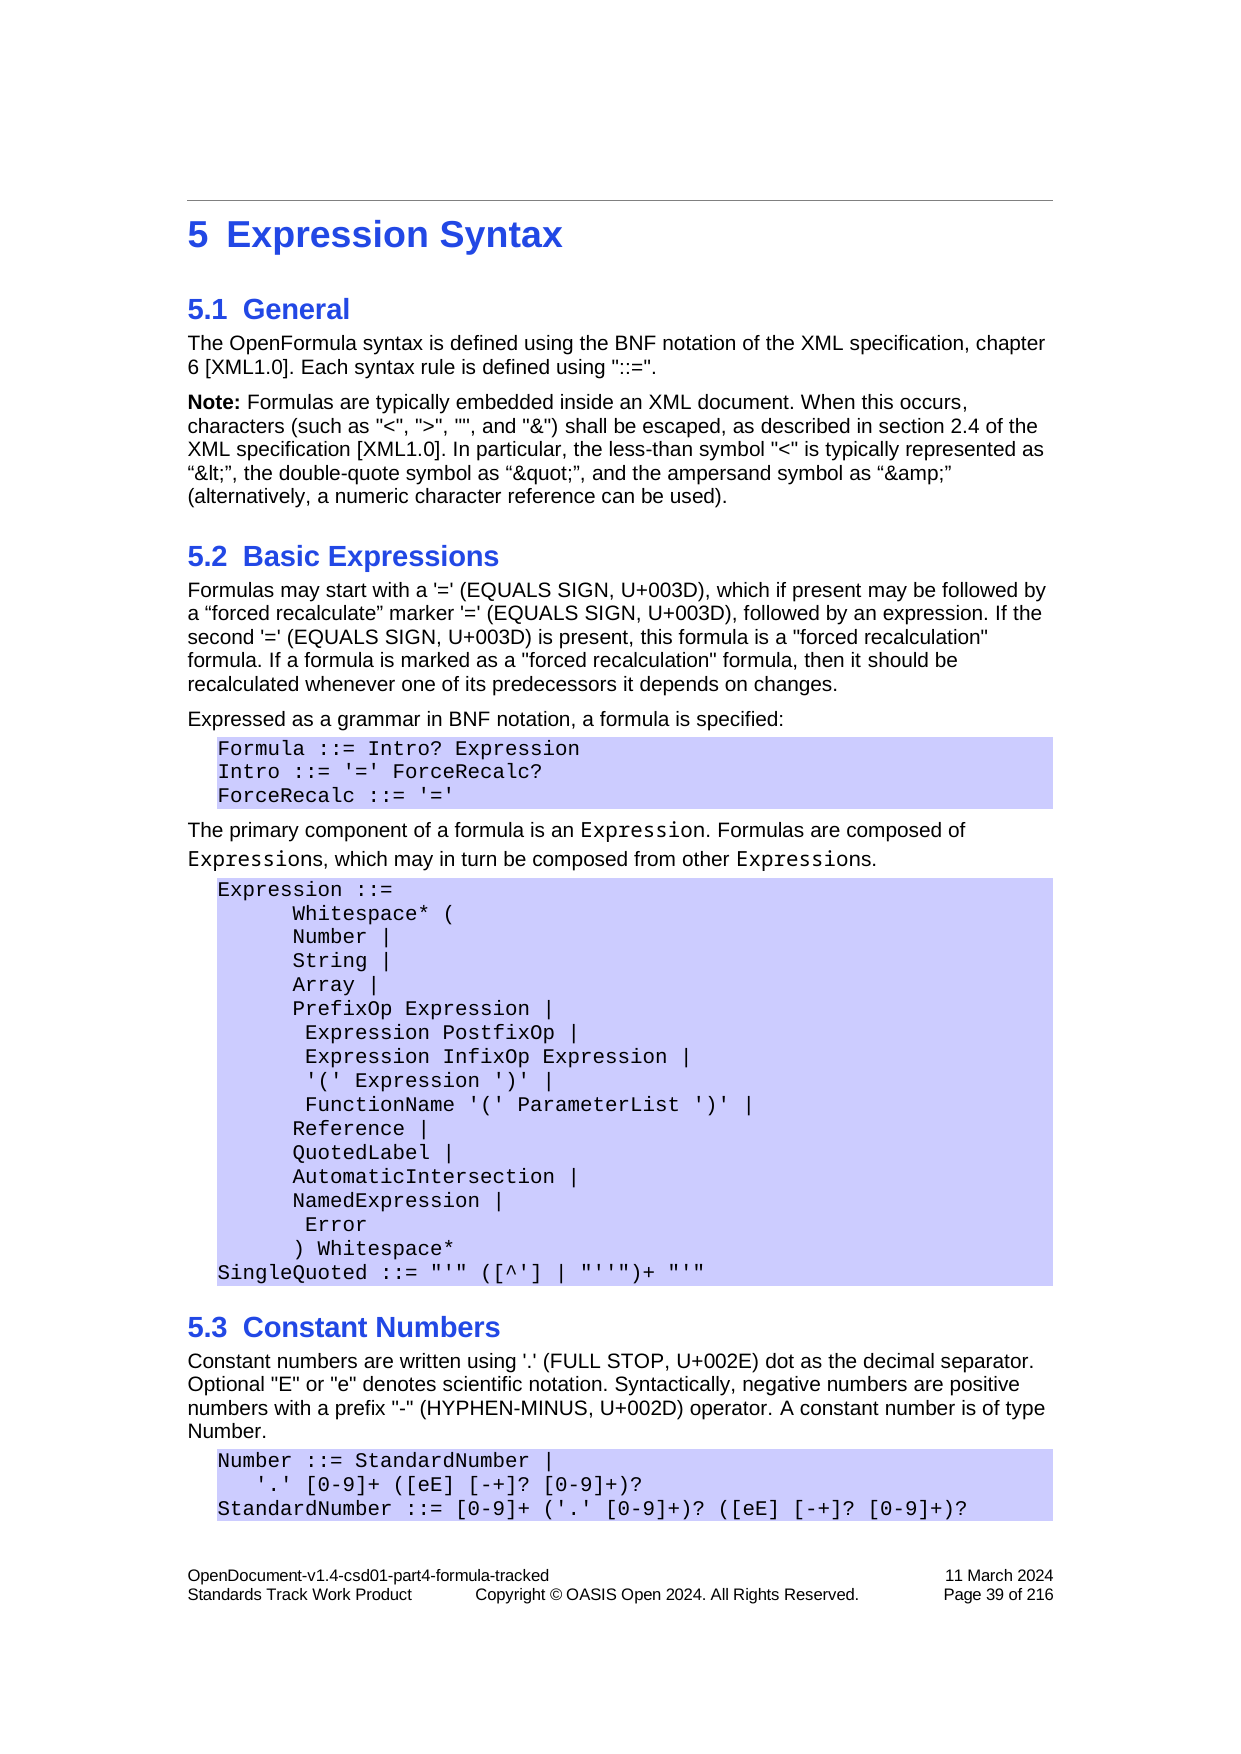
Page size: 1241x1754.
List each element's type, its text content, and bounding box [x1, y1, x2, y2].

text '(' Expression ')' | [217, 1070, 1053, 1094]
text Number | [217, 926, 1053, 950]
text AutomaticIntersection | [217, 1166, 1053, 1190]
text Reference | [217, 1118, 1053, 1142]
text Error [217, 1214, 1053, 1238]
text PrefixOp Expression | [217, 998, 1053, 1022]
text ForceRecalc ::= '=' [217, 785, 1053, 809]
text SingleQuoted ::= "'" ([^'] | "''")+ "'" [217, 1262, 1053, 1286]
text Formula ::= Intro? Expression [217, 737, 1053, 761]
subtitle Basic Expressions [187, 539, 1053, 572]
subtitle General [187, 293, 1053, 326]
text '.' [0-9]+ ([eE] [-+]? [0-9]+)? [217, 1473, 1053, 1497]
text Formulas may start with a '=' (EQUALS SIGN, U+003D), which if present may be followed by a “forced recalculate” marker '=' (EQUALS SIGN, U+003D), followed by an expression. If the second '=' (EQUALS SIGN, U+003D) is present, this formula is a "forced recalculation" formula. If a formula is marked as a "forced recalculation" formula, then it should be recalculated whenever one of its predecessors it depends on changes. [187, 578, 1053, 696]
text Expression InfixOp Expression | [217, 1046, 1053, 1070]
text Constant numbers are written using '.' (FULL STOP, U+002E) dot as the decimal separator. Optional "E" or "e" denotes scientific notation. Syntactically, negative numbers are positive numbers with a prefix "-" (HYPHEN-MINUS, U+002D) operator. A constant number is of type Number. [187, 1349, 1053, 1443]
text NamedExpression | [217, 1190, 1053, 1214]
text Expression ::= [217, 878, 1053, 902]
subtitle Expression Syntax [187, 201, 1053, 256]
text String | [217, 950, 1053, 974]
text Note: Formulas are typically embedded inside an XML document. When this occurs, characters (such as "<", ">", '"', and "&") shall be escaped, as described in section 2.4 of the XML specification [XML1.0]. In particular, the less-than symbol "<" is typically represented as “&lt;”, the double-quote symbol as “&quot;”, and the ampersand symbol as “&amp;” (alternatively, a numeric character reference can be used). [187, 391, 1053, 508]
subtitle Constant Numbers [187, 1311, 1053, 1343]
text The OpenFormula syntax is defined using the BNF notation of the XML specification, chapter 6 [XML1.0]. Each syntax rule is defined using "::=". [187, 332, 1053, 379]
text Number ::= StandardNumber | [217, 1449, 1053, 1473]
text FunctionName '(' ParameterList ')' | [217, 1094, 1053, 1118]
text QuotedLabel | [217, 1142, 1053, 1166]
text Intro ::= '=' ForceRecalc? [217, 761, 1053, 785]
text Expressed as a grammar in BNF notation, a formula is specified: [187, 708, 1053, 731]
text Whitespace* ( [217, 902, 1053, 926]
text The primary component of a formula is an Expression. Formulas are composed of Expressions, which may in turn be composed from other Expressions. [187, 815, 1053, 872]
text Expression PostfixOp | [217, 1022, 1053, 1046]
text Array | [217, 974, 1053, 998]
text StandardNumber ::= [0-9]+ ('.' [0-9]+)? ([eE] [-+]? [0-9]+)? [217, 1497, 1053, 1521]
text ) Whitespace* [217, 1238, 1053, 1262]
